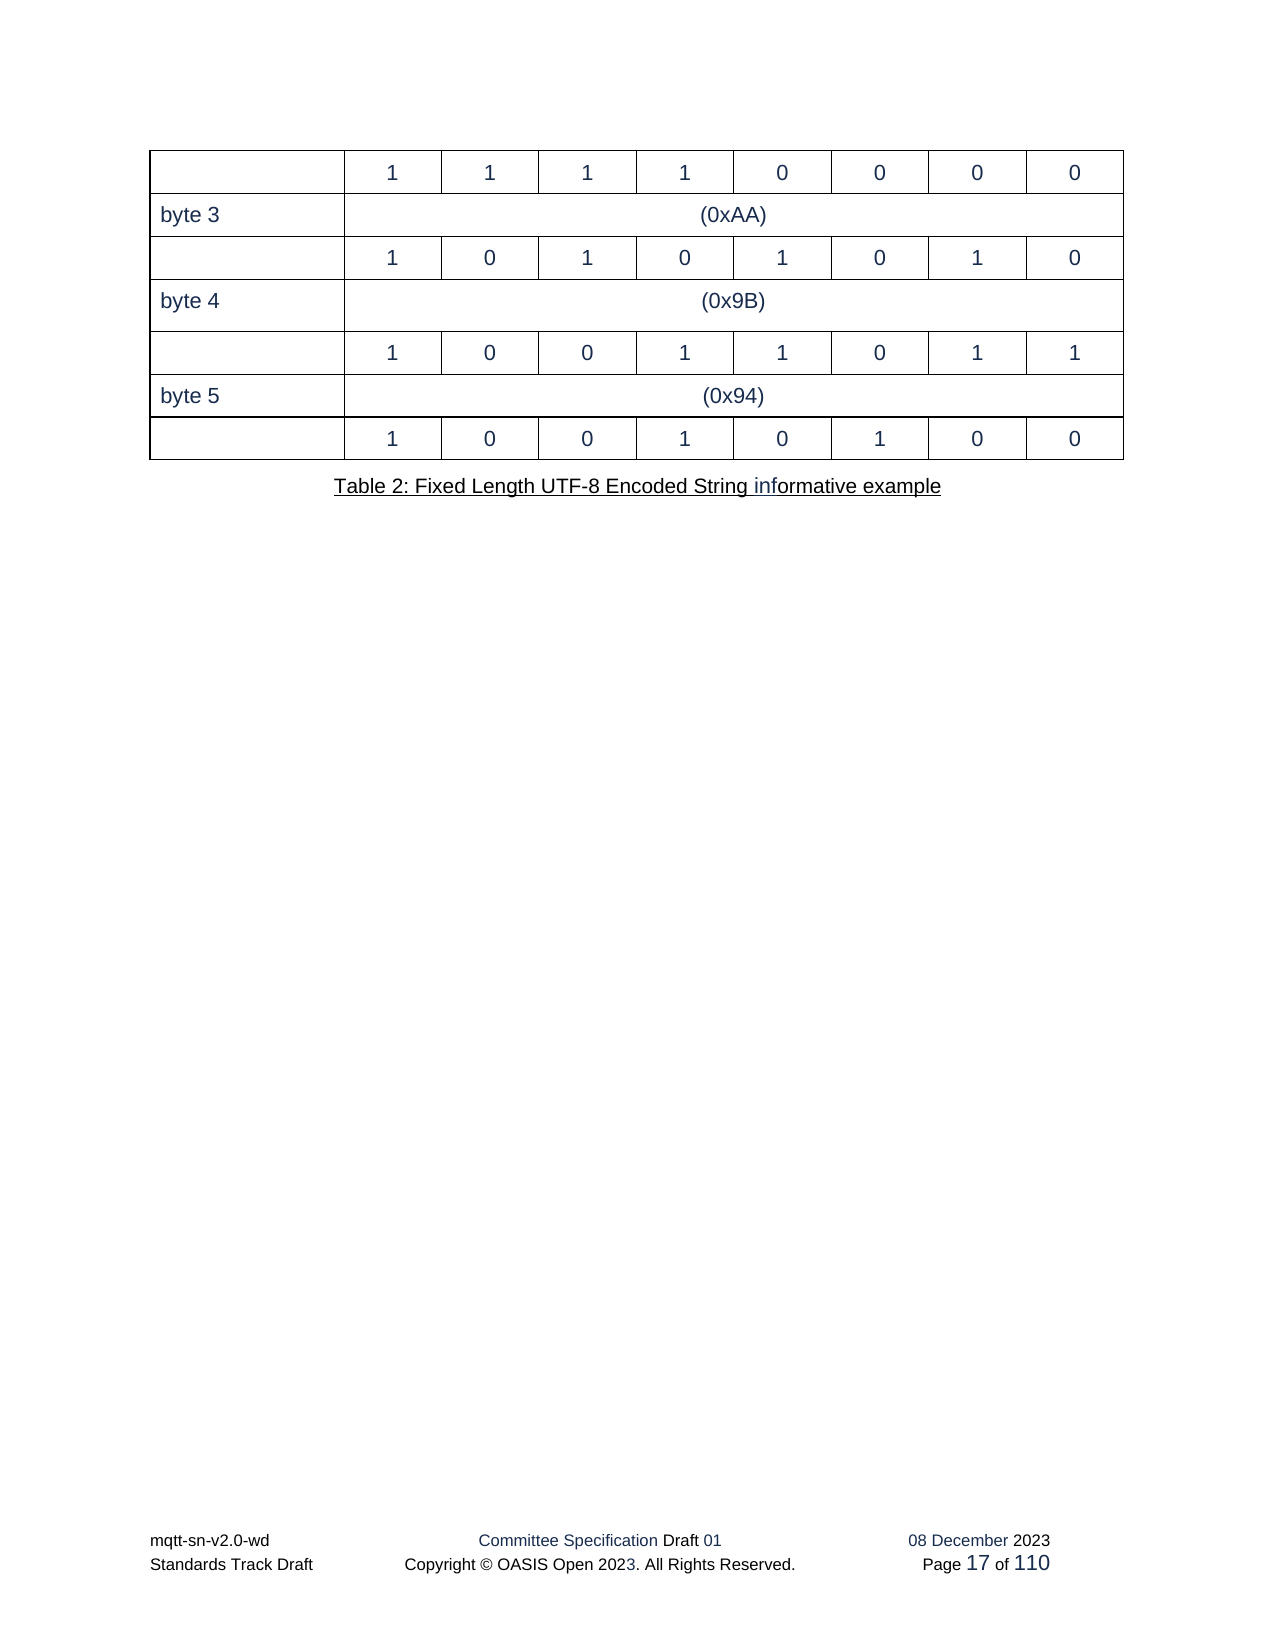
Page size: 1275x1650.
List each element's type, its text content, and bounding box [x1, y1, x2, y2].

table_cell 1 [637, 332, 733, 373]
table_cell 0 [734, 151, 831, 193]
table_cell 1 [1027, 332, 1123, 373]
table_cell 0 [442, 418, 538, 459]
table_cell 1 [832, 418, 928, 459]
table_cell 0 [929, 418, 1026, 459]
table_cell 0 [734, 418, 831, 459]
table_cell 0 [1027, 237, 1123, 279]
table_cell 0 [442, 332, 538, 373]
table_cell 1 [345, 332, 441, 373]
table_cell 1 [345, 237, 441, 279]
table_cell 0 [1027, 418, 1123, 459]
table_cell (0xAA) [345, 194, 1123, 236]
table_cell 0 [539, 418, 636, 459]
table_cell 1 [345, 418, 441, 459]
text Table 2: Fixed Length UTF-8 Encoded String informative example [150, 473, 1125, 498]
table_cell [151, 332, 344, 373]
table_cell 1 [734, 237, 831, 279]
table_cell [151, 237, 344, 279]
table_cell 0 [1027, 151, 1123, 193]
table_cell 0 [832, 151, 928, 193]
table_cell [151, 151, 344, 193]
table_cell (0x94) [345, 375, 1123, 416]
table_cell byte 5 [151, 375, 344, 416]
table_cell 1 [539, 151, 636, 193]
table_cell byte 3 [151, 194, 344, 236]
table_cell 0 [832, 237, 928, 279]
table_cell 0 [539, 332, 636, 373]
table_cell 0 [929, 151, 1026, 193]
table_cell 0 [832, 332, 928, 373]
table_cell 1 [929, 332, 1026, 373]
table_cell 1 [637, 418, 733, 459]
table_cell 1 [734, 332, 831, 373]
table_cell 0 [637, 237, 733, 279]
table_cell 1 [345, 151, 441, 193]
table_cell 1 [929, 237, 1026, 279]
table_cell 1 [442, 151, 538, 193]
table_cell 0 [442, 237, 538, 279]
table_cell [151, 418, 344, 459]
table_cell byte 4 [151, 280, 344, 331]
table_cell 1 [539, 237, 636, 279]
table_cell (0x9B) [345, 280, 1123, 331]
table_cell 1 [637, 151, 733, 193]
